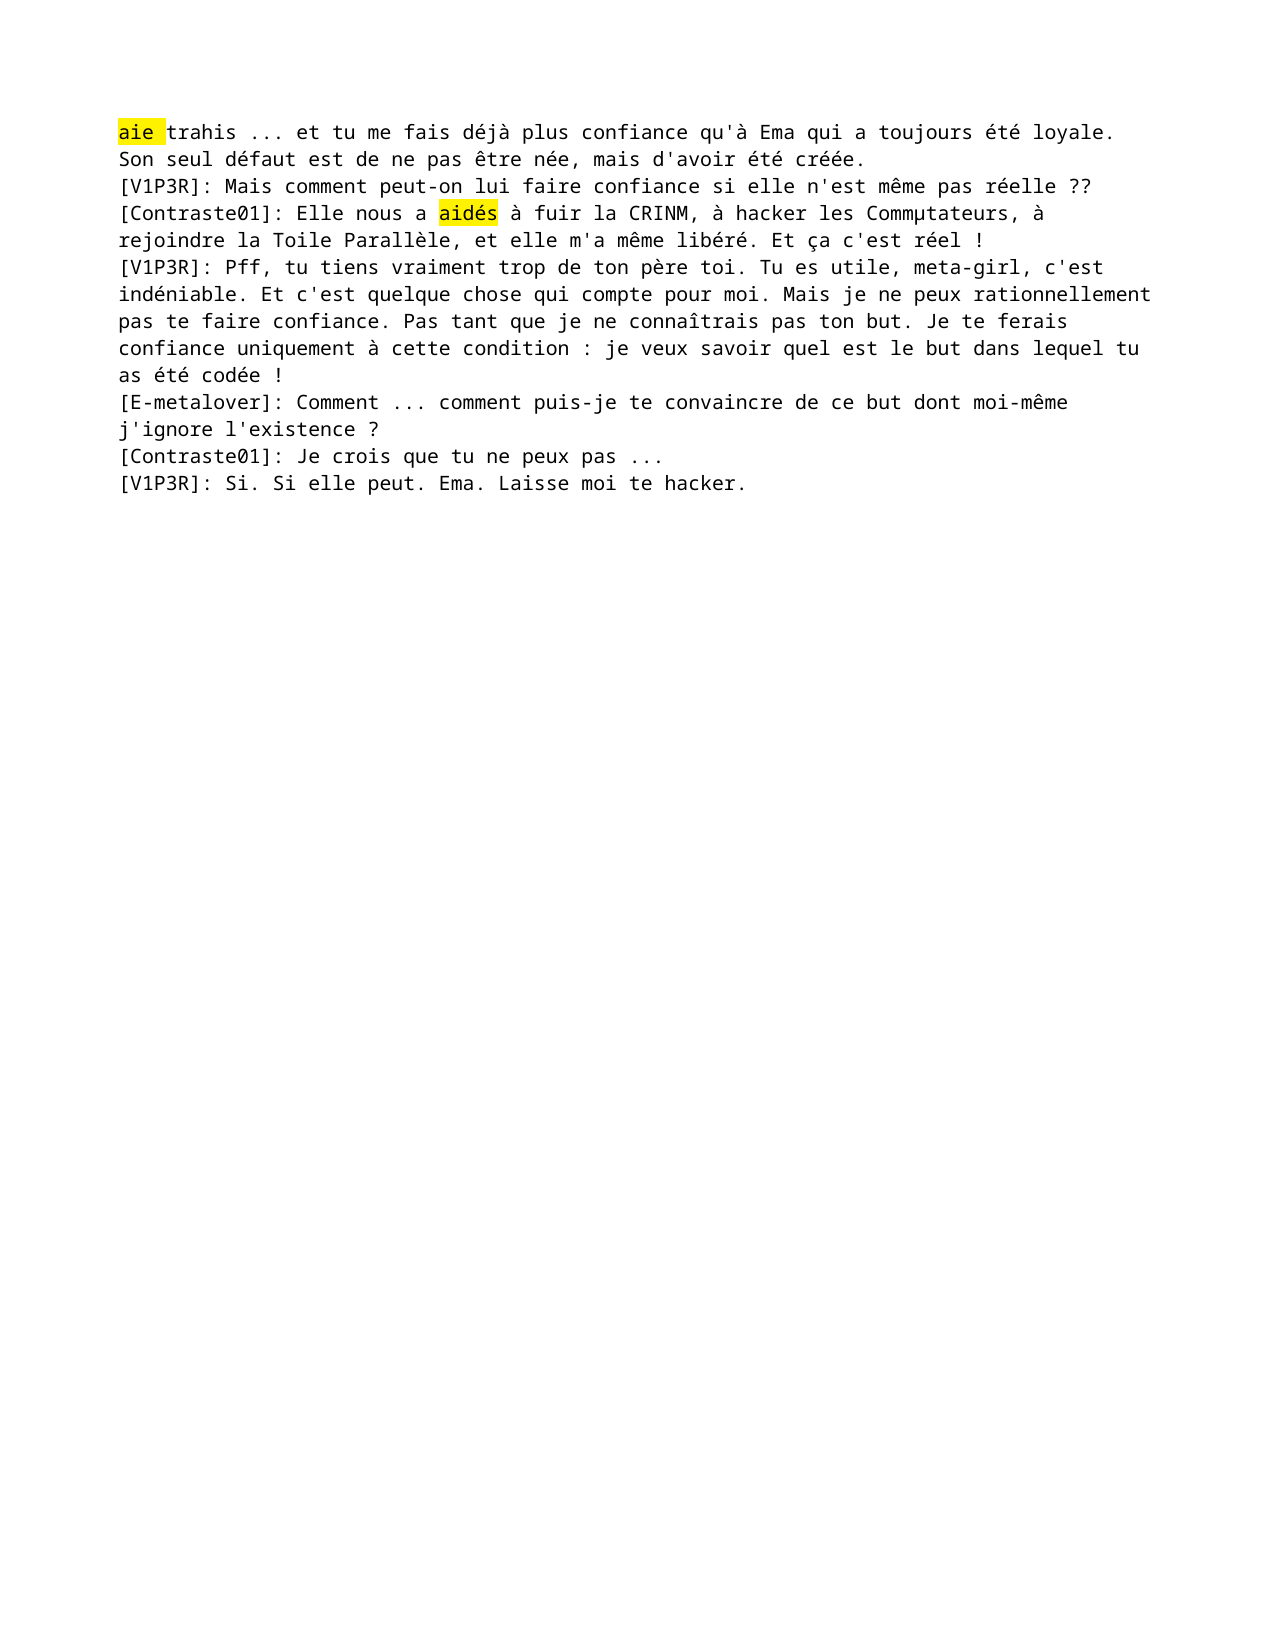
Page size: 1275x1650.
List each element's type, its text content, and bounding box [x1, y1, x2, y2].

text aie trahis ... et tu me fais déjà plus confiance qu'à Ema qui a toujours été loyale. Son seul défaut est de ne pas être née, mais d'avoir été créée. [118, 118, 1157, 172]
text [V1P3R]: Mais comment peut-on lui faire confiance si elle n'est même pas réelle ?? [118, 172, 1157, 199]
text [V1P3R]: Si. Si elle peut. Ema. Laisse moi te hacker. [118, 469, 1157, 496]
text [Contraste01]: Je crois que tu ne peux pas ... [118, 442, 1157, 469]
text [V1P3R]: Pff, tu tiens vraiment trop de ton père toi. Tu es utile, meta-girl, c'est indéniable. Et c'est quelque chose qui compte pour moi. Mais je ne peux rationnellement pas te faire confiance. Pas tant que je ne connaîtrais pas ton but. Je te ferais confiance uniquement à cette condition : je veux savoir quel est le but dans lequel tu as été codée ! [118, 253, 1157, 388]
text [Contraste01]: Elle nous a aidés à fuir la CRINM, à hacker les Commµtateurs, à rejoindre la Toile Parallèle, et elle m'a même libéré. Et ça c'est réel ! [118, 199, 1157, 253]
text [E-metalover]: Comment ... comment puis-je te convaincre de ce but dont moi-même j'ignore l'existence ? [118, 388, 1157, 442]
